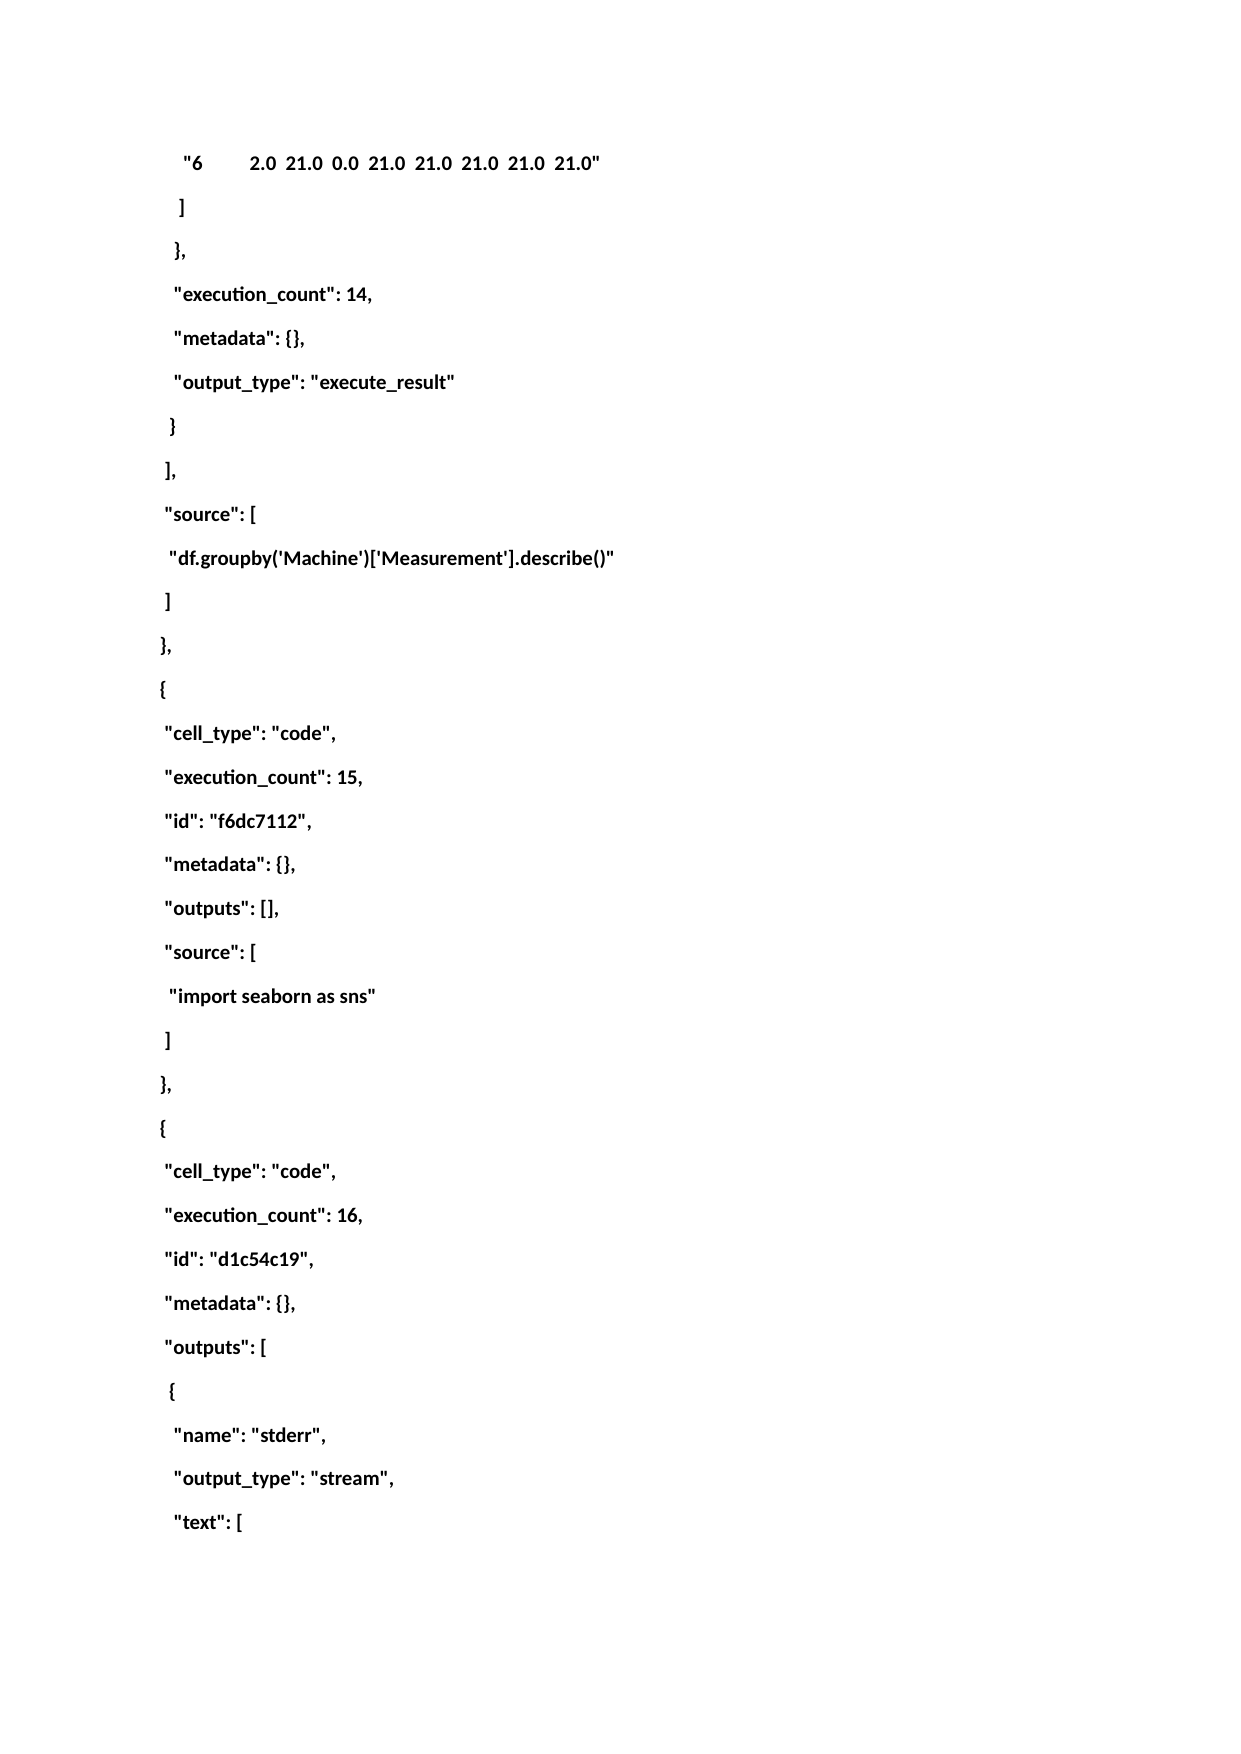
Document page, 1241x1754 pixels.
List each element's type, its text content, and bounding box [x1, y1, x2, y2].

text }, [150, 1071, 1090, 1096]
text "execution_count": 15, [150, 764, 1090, 789]
text "text": [ [150, 1509, 1090, 1535]
text "outputs": [ [150, 1334, 1090, 1359]
text "output_type": "execute_result" [150, 369, 1090, 395]
text ] [150, 1027, 1090, 1052]
text { [150, 676, 1090, 702]
text { [150, 1378, 1090, 1403]
text "cell_type": "code", [150, 1159, 1090, 1184]
text "metadata": {}, [150, 1290, 1090, 1316]
text "execution_count": 14, [150, 282, 1090, 307]
text "output_type": "stream", [150, 1466, 1090, 1491]
text "cell_type": "code", [150, 720, 1090, 746]
text "metadata": {}, [150, 852, 1090, 877]
text "execution_count": 16, [150, 1202, 1090, 1228]
text "source": [ [150, 501, 1090, 526]
text }, [150, 238, 1090, 263]
text ] [150, 588, 1090, 614]
text "source": [ [150, 939, 1090, 965]
text { [150, 1115, 1090, 1140]
text } [150, 413, 1090, 438]
text ] [150, 194, 1090, 219]
text }, [150, 632, 1090, 658]
text "import seaborn as sns" [150, 983, 1090, 1009]
text ], [150, 457, 1090, 482]
text "6 2.0 21.0 0.0 21.0 21.0 21.0 21.0 21.0" [150, 150, 1090, 175]
text "id": "f6dc7112", [150, 808, 1090, 833]
text "df.groupby('Machine')['Measurement'].describe()" [150, 545, 1090, 570]
text "outputs": [], [150, 896, 1090, 921]
text "metadata": {}, [150, 325, 1090, 351]
text "id": "d1c54c19", [150, 1246, 1090, 1272]
text "name": "stderr", [150, 1422, 1090, 1447]
